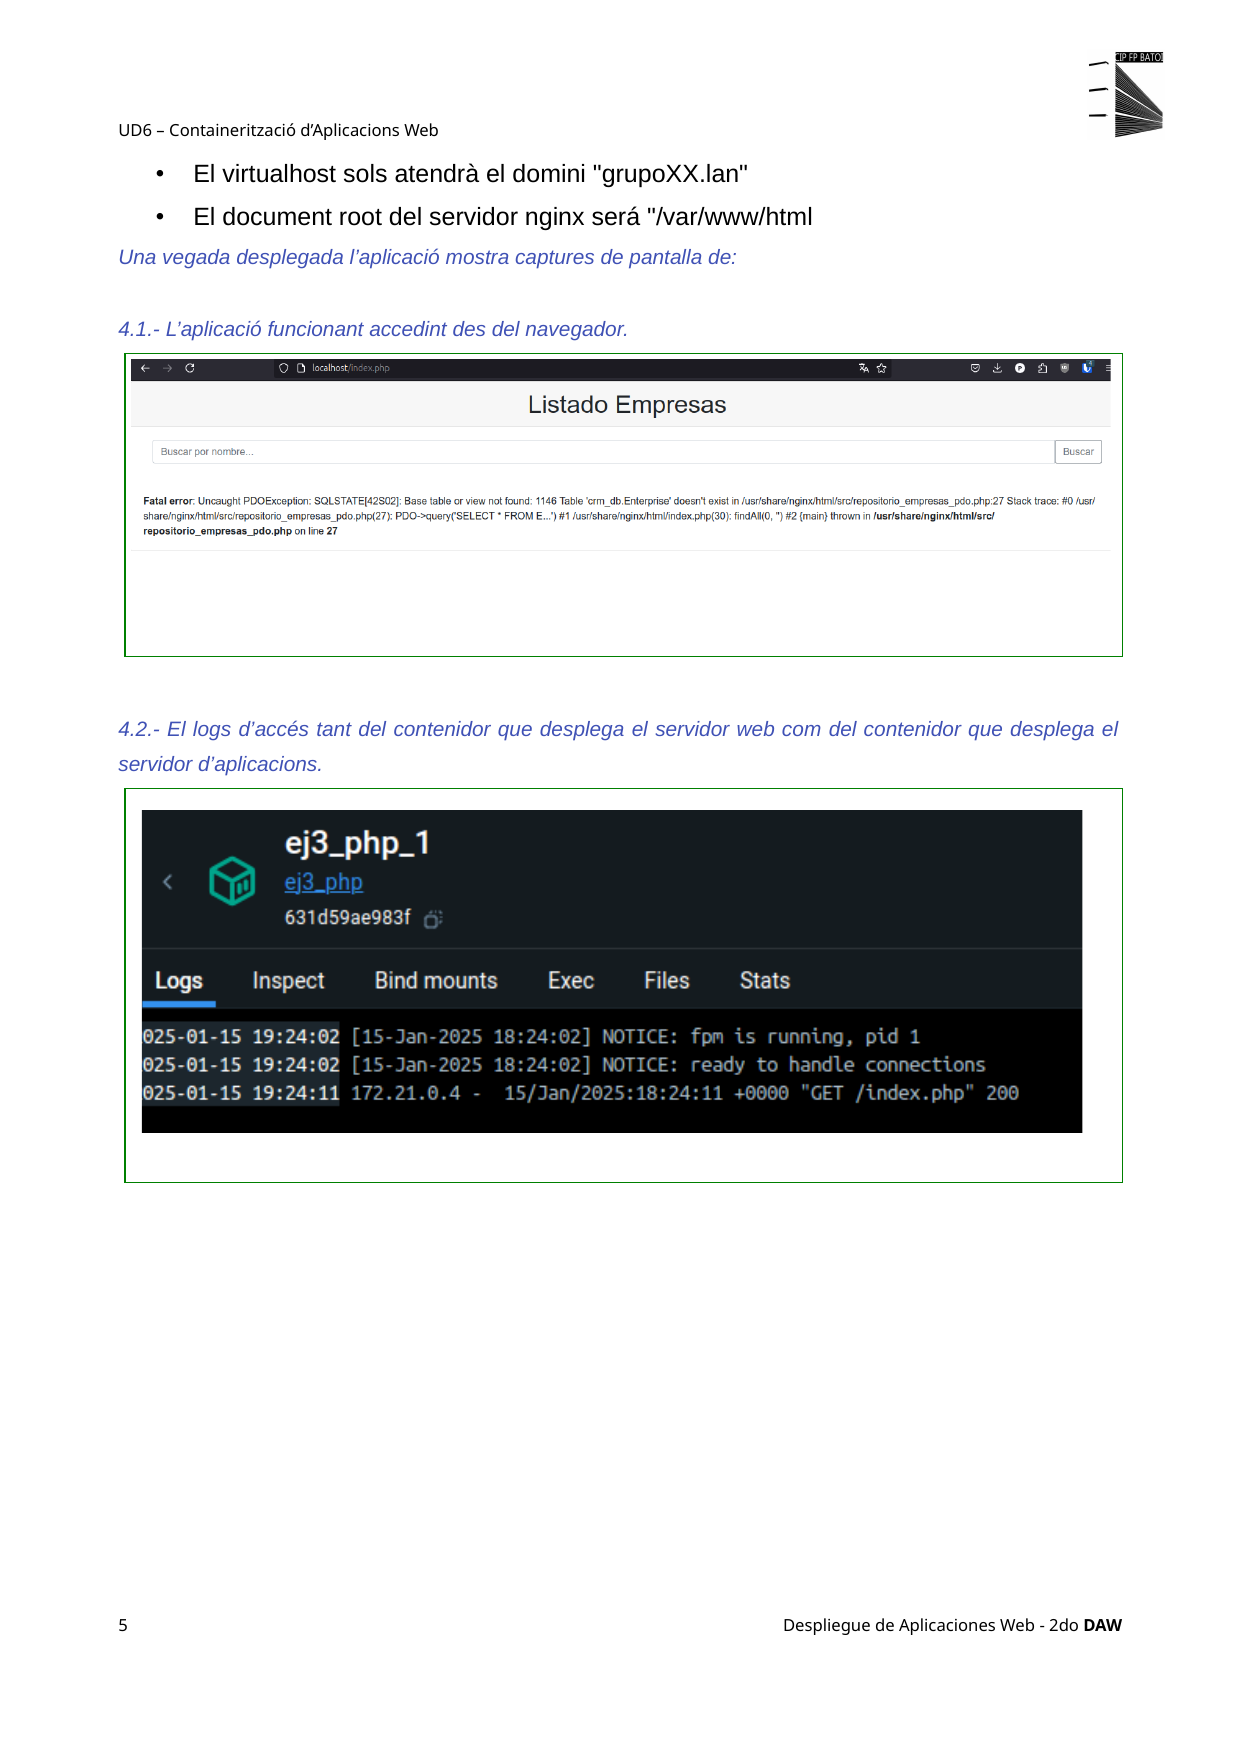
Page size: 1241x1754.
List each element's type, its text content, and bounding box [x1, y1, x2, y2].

picture [141, 810, 1083, 1133]
picture [131, 359, 1111, 564]
list 4.1.- L’aplicació funcionant accedint des del navegador. [118, 317, 1122, 341]
table_header [126, 789, 1122, 1182]
table_header [126, 354, 1122, 656]
list Una vegada desplegada l’aplicació mostra captures de pantalla de: [118, 245, 1122, 269]
list El document root del servidor nginx será "/var/www/html [156, 202, 1122, 231]
picture [1087, 49, 1165, 140]
list 4.2.- El logs d’accés tant del contenidor que desplega el servidor web com del contenidor que desplega el servidor d’aplicacions. [118, 716, 1122, 776]
list El virtualhost sols atendrà el domini "grupoXX.lan" [156, 158, 1122, 187]
